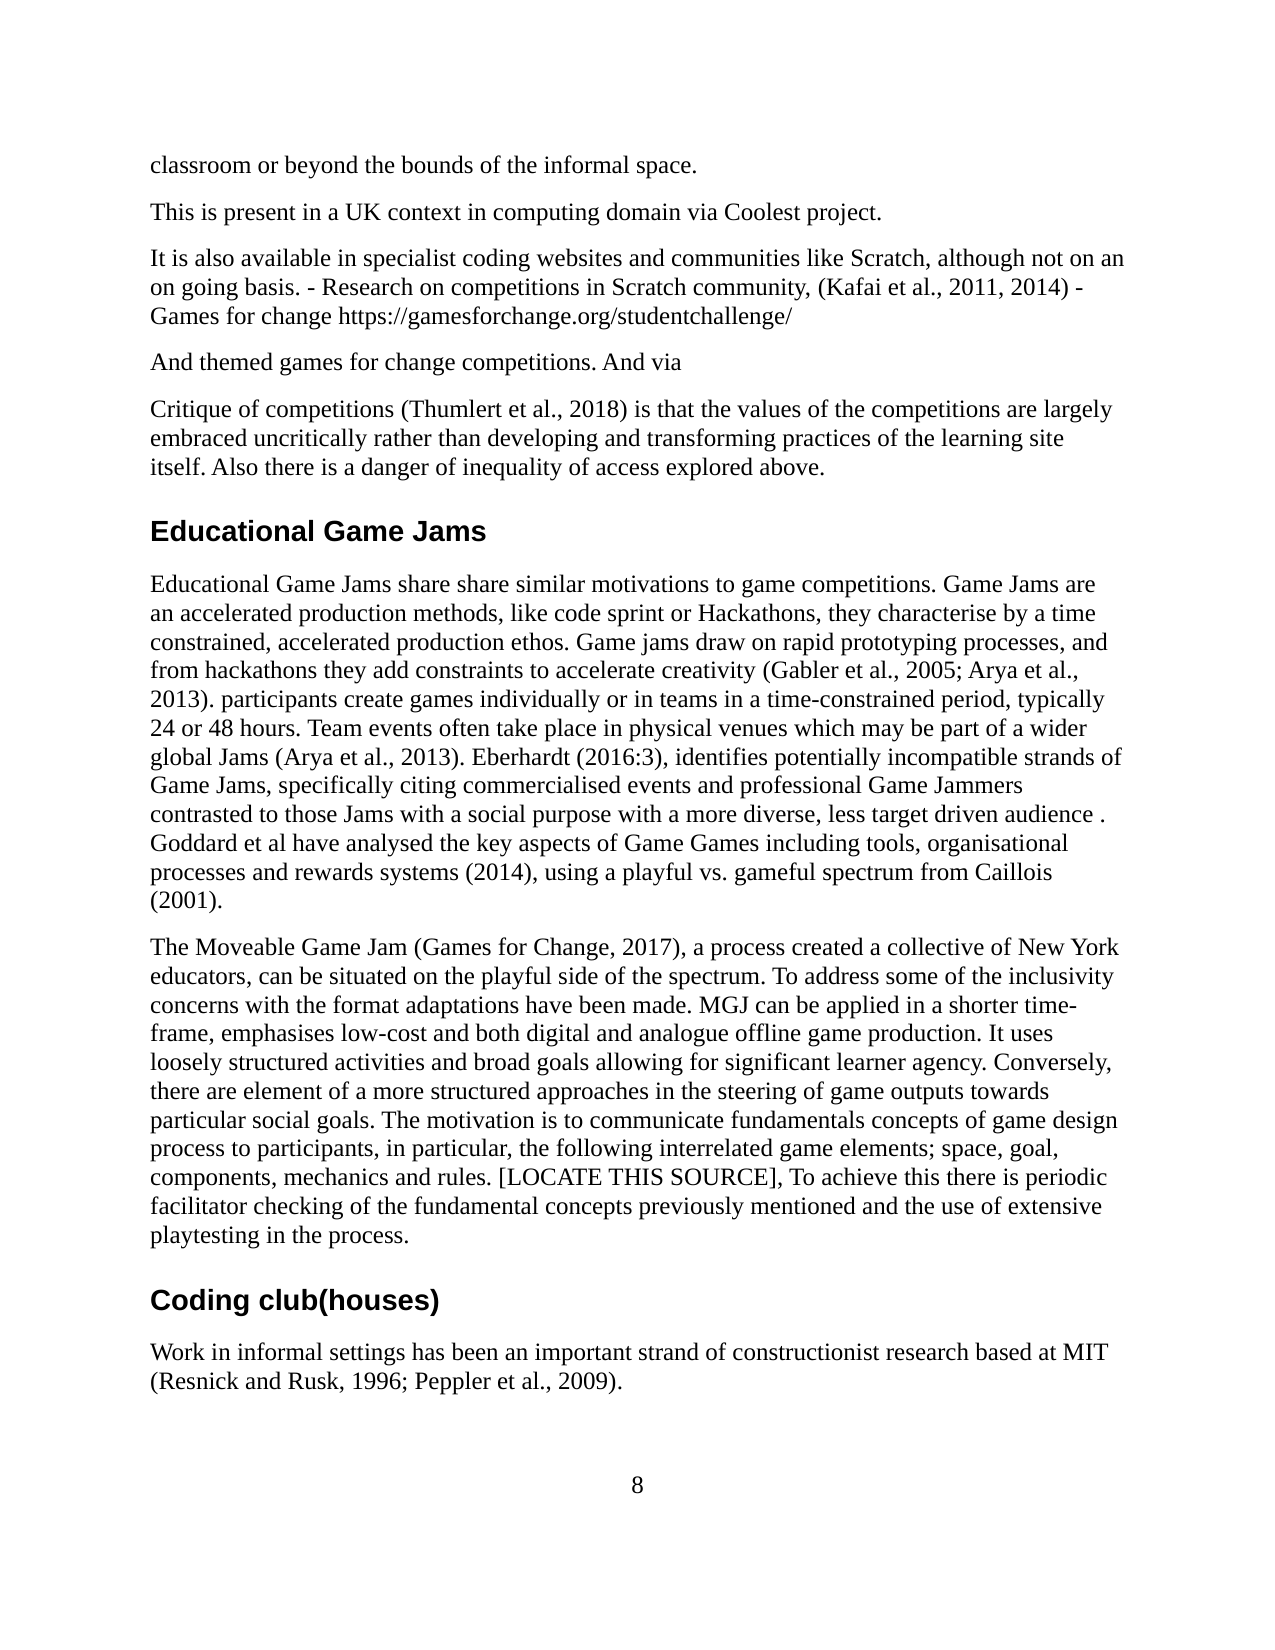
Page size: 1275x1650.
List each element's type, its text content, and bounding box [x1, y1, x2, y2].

text The Moveable Game Jam (Games for Change, 2017), a process created a collective of New York educators, can be situated on the playful side of the spectrum. To address some of the inclusivity concerns with the format adaptations have been made. MGJ can be applied in a shorter time-frame, emphasises low-cost and both digital and analogue offline game production. It uses loosely structured activities and broad goals allowing for significant learner agency. Conversely, there are element of a more structured approaches in the steering of game outputs towards particular social goals. The motivation is to communicate fundamentals concepts of game design process to participants, in particular, the following interrelated game elements; space, goal, components, mechanics and rules. [LOCATE THIS SOURCE], To achieve this there is periodic facilitator checking of the fundamental concepts previously mentioned and the use of extensive playtesting in the process. [150, 932, 1125, 1248]
subtitle Coding club(houses) [150, 1282, 1125, 1316]
text It is also available in specialist coding websites and communities like Scratch, although not on an on going basis. - Research on competitions in Scratch community, (Kafai et al., 2011, 2014) - Games for change https://gamesforchange.org/studentchallenge/ [150, 243, 1125, 329]
text This is present in a UK context in computing domain via Coolest project. [150, 197, 1125, 225]
text Educational Game Jams share share similar motivations to game competitions. Game Jams are an accelerated production methods, like code sprint or Hackathons, they characterise by a time constrained, accelerated production ethos. Game jams draw on rapid prototyping processes, and from hackathons they add constraints to accelerate creativity (Gabler et al., 2005; Arya et al., 2013). participants create games individually or in teams in a time-constrained period, typically 24 or 48 hours. Team events often take place in physical venues which may be part of a wider global Jams (Arya et al., 2013). Eberhardt (2016:3), identifies potentially incompatible strands of Game Jams, specifically citing commercialised events and professional Game Jammers contrasted to those Jams with a social purpose with a more diverse, less target driven audience . Goddard et al have analysed the key aspects of Game Games including tools, organisational processes and rewards systems (2014), using a playful vs. gameful spectrum from Caillois (2001). [150, 569, 1125, 914]
text And themed games for change competitions. And via [150, 347, 1125, 376]
text Critique of competitions (Thumlert et al., 2018) is that the values of the competitions are largely embraced uncritically rather than developing and transforming practices of the learning site itself. Also there is a danger of inequality of access explored above. [150, 394, 1125, 480]
subtitle Educational Game Jams [150, 514, 1125, 548]
text classroom or beyond the bounds of the informal space. [150, 150, 1125, 179]
text Work in informal settings has been an important strand of constructionist research based at MIT (Resnick and Rusk, 1996; Peppler et al., 2009). [150, 1337, 1125, 1395]
